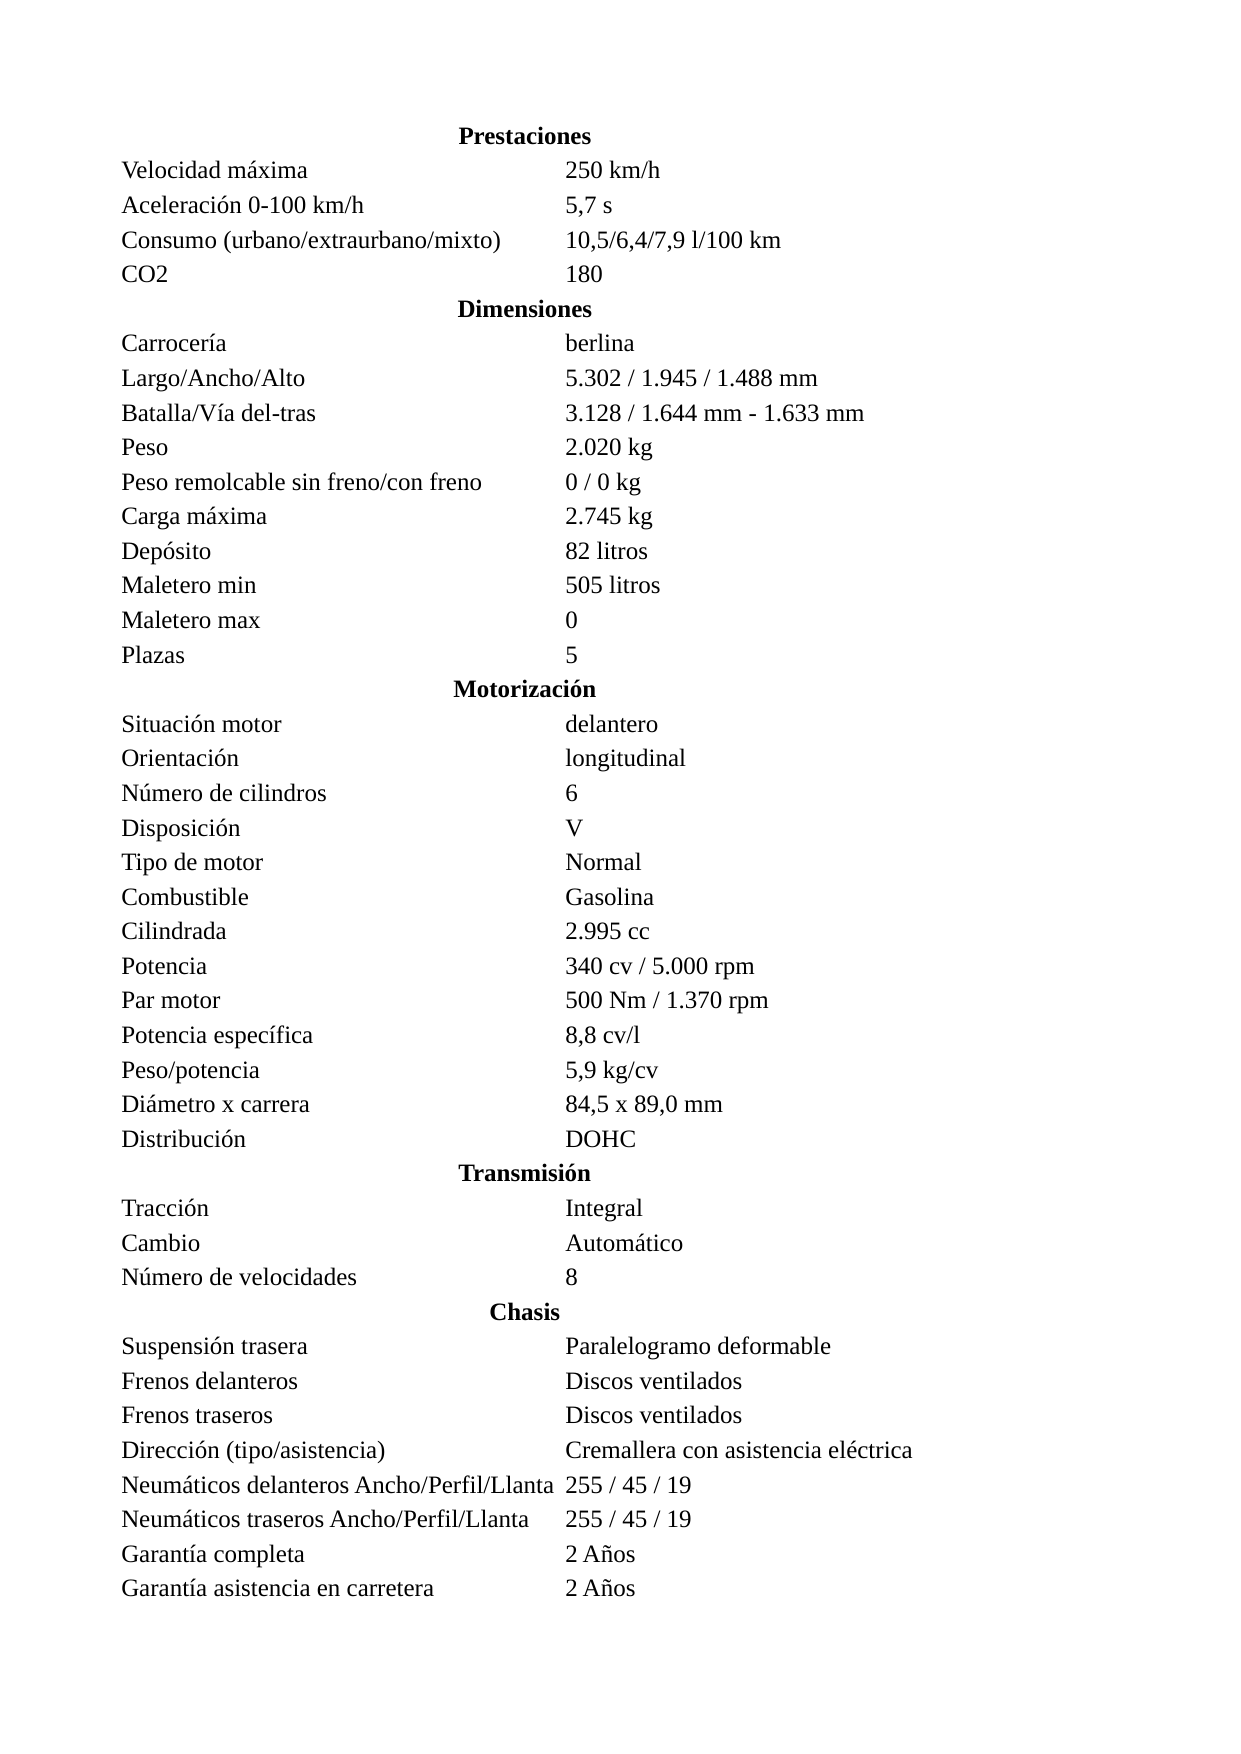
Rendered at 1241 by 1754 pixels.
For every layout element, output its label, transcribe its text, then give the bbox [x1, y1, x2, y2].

table_cell Combustible [118, 879, 562, 913]
table_cell 2.020 kg [562, 429, 931, 464]
table_cell delantero [562, 706, 931, 741]
table_cell Tipo de motor [118, 844, 562, 879]
table_cell 8 [562, 1259, 931, 1294]
table_cell Par motor [118, 983, 562, 1017]
table_cell Frenos delanteros [118, 1363, 562, 1398]
table_cell Integral [562, 1190, 931, 1225]
table_cell Número de velocidades [118, 1259, 562, 1294]
table_cell 250 km/h [562, 153, 931, 187]
table_cell 0 / 0 kg [562, 464, 931, 498]
table_cell Peso/potencia [118, 1052, 562, 1086]
table_cell 84,5 x 89,0 mm [562, 1086, 931, 1121]
table_cell 3.128 / 1.644 mm - 1.633 mm [562, 395, 931, 429]
table_cell 5,9 kg/cv [562, 1052, 931, 1086]
table_cell Normal [562, 844, 931, 879]
table_cell Chasis [118, 1294, 931, 1328]
table_cell 5,7 s [562, 187, 931, 222]
table_cell Aceleración 0-100 km/h [118, 187, 562, 222]
table_cell Carga máxima [118, 499, 562, 533]
table_cell Consumo (urbano/extraurbano/mixto) [118, 222, 562, 256]
table_cell Discos ventilados [562, 1363, 931, 1398]
table_cell 255 / 45 / 19 [562, 1501, 931, 1536]
table_cell 255 / 45 / 19 [562, 1467, 931, 1501]
table_cell Peso remolcable sin freno/con freno [118, 464, 562, 498]
table_cell Maletero min [118, 568, 562, 602]
table_cell CO2 [118, 256, 562, 291]
table_cell V [562, 810, 931, 844]
table_cell Orientación [118, 741, 562, 775]
table_cell Peso [118, 429, 562, 464]
table_cell Maletero max [118, 602, 562, 637]
table_cell 5.302 / 1.945 / 1.488 mm [562, 360, 931, 395]
table_cell Situación motor [118, 706, 562, 741]
table_cell Plazas [118, 637, 562, 671]
table_cell 2.995 cc [562, 914, 931, 948]
table_cell longitudinal [562, 741, 931, 775]
table_cell berlina [562, 326, 931, 360]
table_cell Número de cilindros [118, 775, 562, 810]
table_cell Garantía asistencia en carretera [118, 1571, 562, 1605]
table_cell 500 Nm / 1.370 rpm [562, 983, 931, 1017]
table_cell Discos ventilados [562, 1398, 931, 1432]
table_cell Cremallera con asistencia eléctrica [562, 1432, 931, 1467]
table_cell 8,8 cv/l [562, 1017, 931, 1052]
table_cell Gasolina [562, 879, 931, 913]
table_cell Automático [562, 1225, 931, 1259]
table_cell Largo/Ancho/Alto [118, 360, 562, 395]
table_cell Cilindrada [118, 914, 562, 948]
table_cell Dirección (tipo/asistencia) [118, 1432, 562, 1467]
table_cell Tracción [118, 1190, 562, 1225]
table_header Prestaciones [118, 118, 931, 153]
table_cell Disposición [118, 810, 562, 844]
table_cell Potencia específica [118, 1017, 562, 1052]
table_cell 82 litros [562, 533, 931, 568]
table_cell Potencia [118, 948, 562, 983]
table_cell Paralelogramo deformable [562, 1329, 931, 1363]
table_cell Depósito [118, 533, 562, 568]
table_cell Distribución [118, 1121, 562, 1156]
table_cell 10,5/6,4/7,9 l/100 km [562, 222, 931, 256]
table_cell Frenos traseros [118, 1398, 562, 1432]
table_cell Dimensiones [118, 291, 931, 326]
table_cell Velocidad máxima [118, 153, 562, 187]
table_cell 6 [562, 775, 931, 810]
table_cell 180 [562, 256, 931, 291]
table_cell Motorización [118, 671, 931, 706]
table_cell Batalla/Vía del-tras [118, 395, 562, 429]
table_cell Neumáticos traseros Ancho/Perfil/Llanta [118, 1501, 562, 1536]
table_cell 2 Años [562, 1536, 931, 1571]
table_cell Diámetro x carrera [118, 1086, 562, 1121]
table_cell 2 Años [562, 1571, 931, 1605]
table_cell DOHC [562, 1121, 931, 1156]
table_cell 340 cv / 5.000 rpm [562, 948, 931, 983]
table_cell Garantía completa [118, 1536, 562, 1571]
table_cell Carrocería [118, 326, 562, 360]
table_cell 5 [562, 637, 931, 671]
table_cell 0 [562, 602, 931, 637]
table_cell Transmisión [118, 1156, 931, 1190]
table_cell Cambio [118, 1225, 562, 1259]
table_cell Neumáticos delanteros Ancho/Perfil/Llanta [118, 1467, 562, 1501]
table_cell 2.745 kg [562, 499, 931, 533]
table_cell Suspensión trasera [118, 1329, 562, 1363]
table_cell 505 litros [562, 568, 931, 602]
